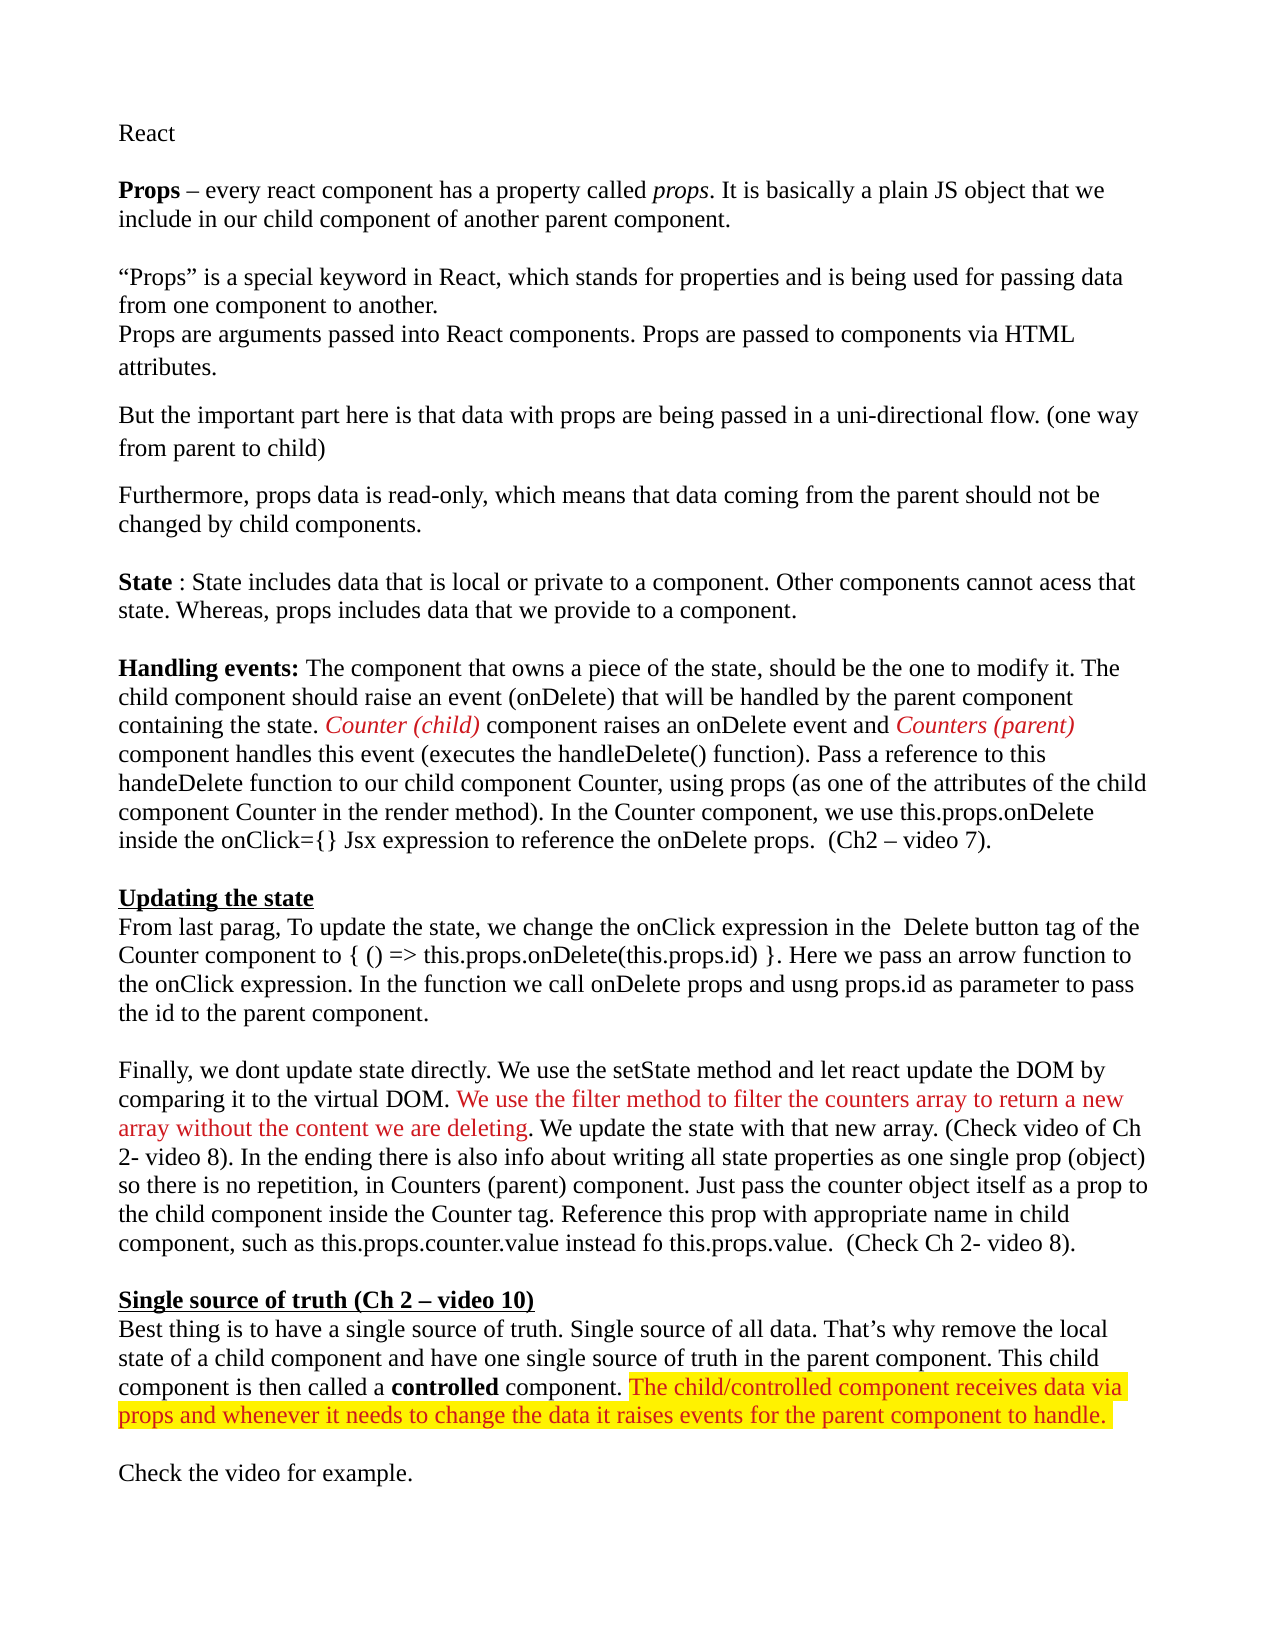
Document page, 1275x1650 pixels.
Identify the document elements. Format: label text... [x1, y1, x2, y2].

text But the important part here is that data with props are being passed in a uni-directional flow. (one way from parent to child) [118, 400, 1157, 462]
text Best thing is to have a single source of truth. Single source of all data. That’s why remove the local state of a child component and have one single source of truth in the parent component. This child component is then called a controlled component. The child/controlled component receives data via props and whenever it needs to change the data it raises events for the parent component to handle. [118, 1314, 1157, 1429]
text Furthermore, props data is read-only, which means that data coming from the parent should not be changed by child components. [118, 481, 1157, 538]
text Updating the state [118, 883, 1157, 912]
text Props – every react component has a property called props. It is basically a plain JS object that we include in our child component of another parent component. [118, 176, 1157, 233]
text Check the video for example. [118, 1458, 1157, 1487]
text Finally, we dont update state directly. We use the setState method and let react update the DOM by comparing it to the virtual DOM. We use the filter method to filter the counters array to return a new array without the content we are deleting. We update the state with that new array. (Check video of Ch 2- video 8). In the ending there is also info about writing all state properties as one single prop (object) so there is no repetition, in Counters (parent) component. Just pass the counter object itself as a prop to the child component inside the Counter tag. Reference this prop with appropriate name in child component, such as this.props.counter.value instead fo this.props.value. (Check Ch 2- video 8). [118, 1056, 1157, 1257]
text From last parag, To update the state, we change the onClick expression in the Delete button tag of the Counter component to { () => this.props.onDelete(this.props.id) }. Here we pass an arrow function to the onClick expression. In the function we call onDelete props and usng props.id as parameter to pass the id to the parent component. [118, 912, 1157, 1027]
text React [118, 118, 1157, 147]
text Single source of truth (Ch 2 – video 10) [118, 1286, 1157, 1314]
text “Props” is a special keyword in React, which stands for properties and is being used for passing data from one component to another. [118, 262, 1157, 319]
text State : State includes data that is local or private to a component. Other components cannot acess that state. Whereas, props includes data that we provide to a component. [118, 567, 1157, 624]
text Props are arguments passed into React components. Props are passed to components via HTML attributes. [118, 319, 1157, 381]
text Handling events: The component that owns a piece of the state, should be the one to modify it. The child component should raise an event (onDelete) that will be handled by the parent component containing the state. Counter (child) component raises an onDelete event and Counters (parent) component handles this event (executes the handleDelete() function). Pass a reference to this handeDelete function to our child component Counter, using props (as one of the attributes of the child component Counter in the render method). In the Counter component, we use this.props.onDelete inside the onClick={} Jsx expression to reference the onDelete props. (Ch2 – video 7). [118, 653, 1157, 854]
